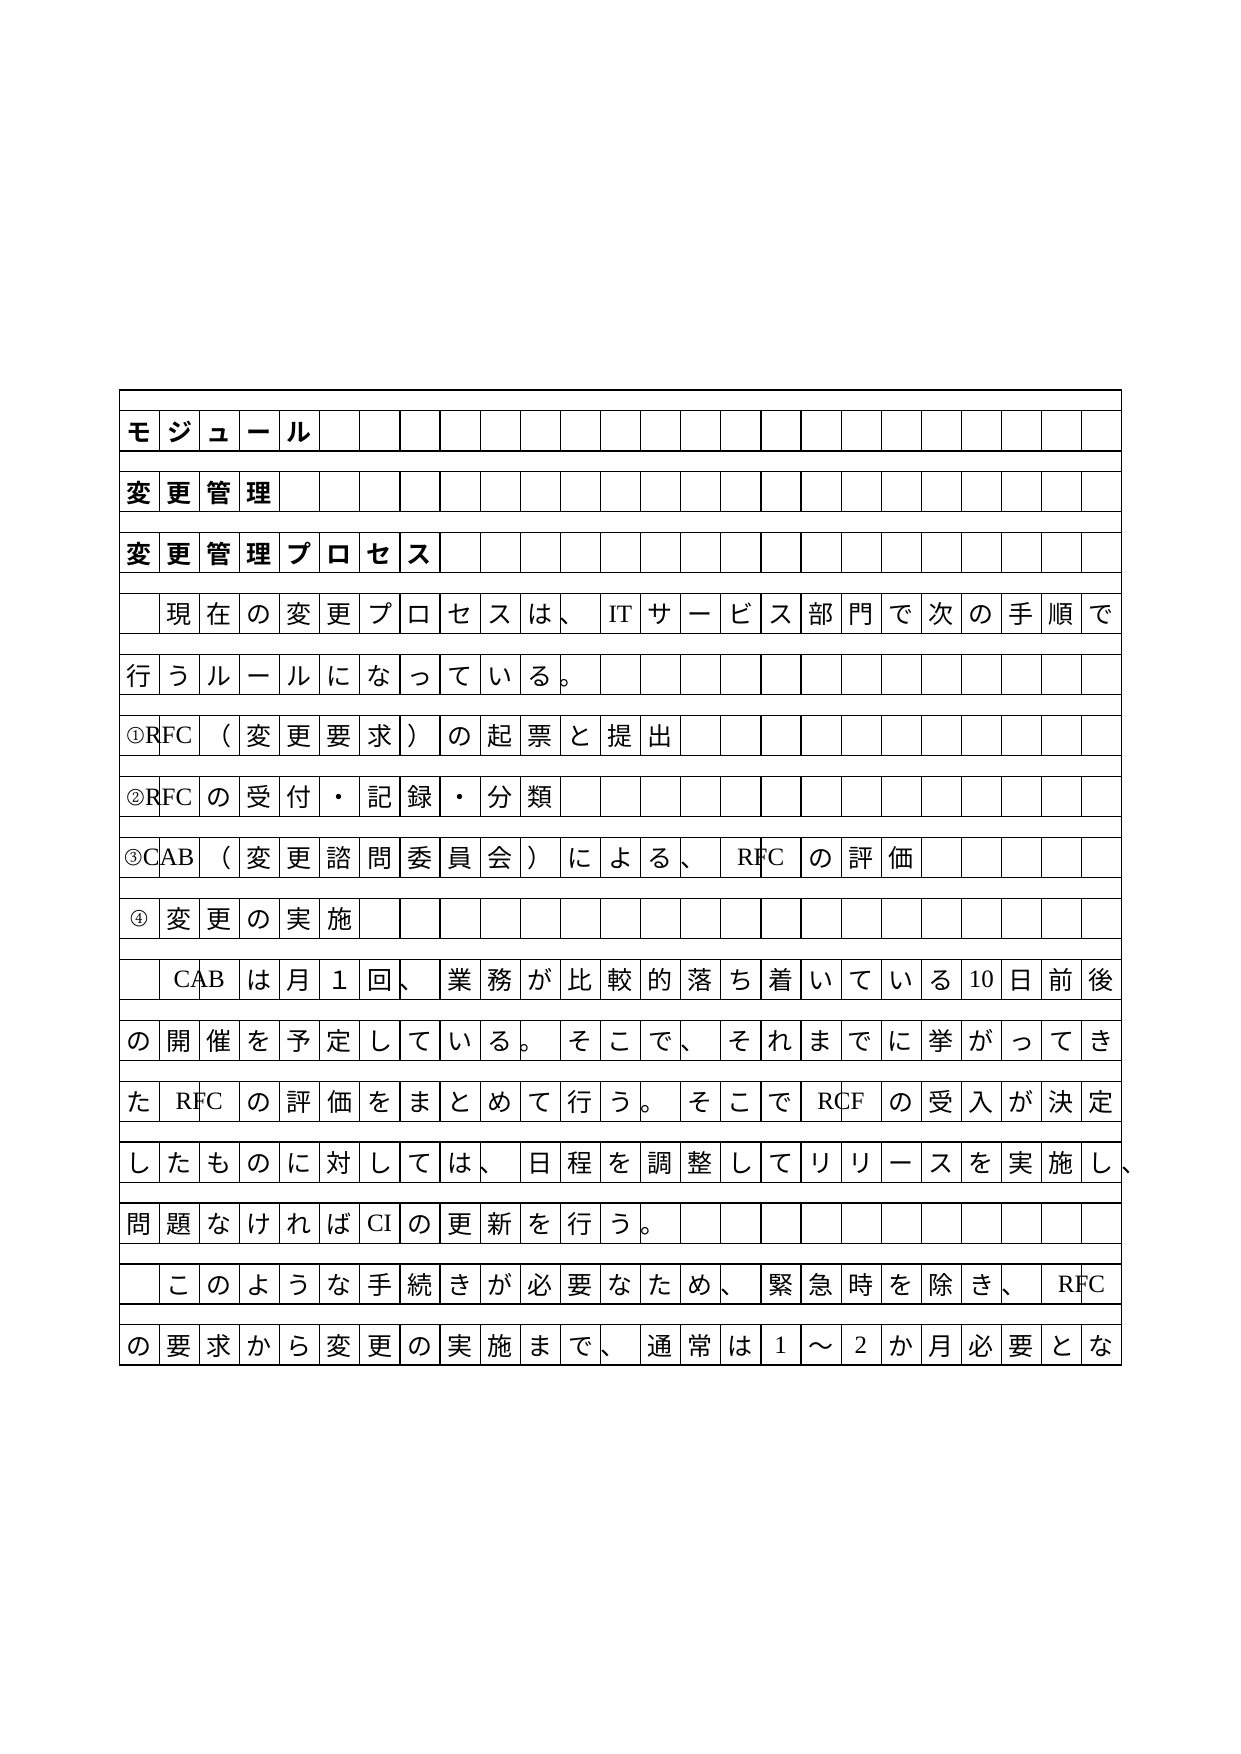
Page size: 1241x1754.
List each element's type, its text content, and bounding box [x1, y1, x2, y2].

text 現在の変更プロセスは、ITサービス部門で次の手順で行うルールになっている。 [120, 594, 159, 633]
text [1002, 472, 1041, 511]
text 現在の変更プロセスは、ITサービス部門で次の手順で行うルールになっている。 [200, 655, 239, 694]
text [721, 411, 760, 450]
text ④ [120, 899, 159, 938]
text このような手続きが必要なため、緊急時を除き、RFCの要求から変更の実施まで、通常は1～2か月必要となる。 [1042, 1265, 1081, 1303]
text ②RFCの受付・記録・分類 [521, 777, 560, 816]
text [120, 878, 1121, 898]
text ①RFC（変更要求）の起票と提出 [240, 716, 279, 755]
text このような手続きが必要なため、緊急時を除き、RFCの要求から変更の実施まで、通常は1～2か月必要となる。 [360, 1265, 399, 1303]
text ①RFC（変更要求）の起票と提出 [762, 716, 800, 755]
text ②RFCの受付・記録・分類 [120, 756, 1121, 776]
text 現在の変更プロセスは、ITサービス部門で次の手順で行うルールになっている。 [360, 594, 399, 633]
text ①RFC（変更要求）の起票と提出 [962, 716, 1001, 755]
text CABは月１回、業務が比較的落ち着いている10日前後の開催を予定している。そこで、それまでに挙がってきたRFCの評価をまとめて行う。そこでRCFの受入が決定したものに対しては、日程を調整してリリースを実施し、問題なければCIの更新を行う。 [120, 1000, 1121, 1020]
text ①RFC（変更要求）の起票と提出 [360, 716, 399, 755]
text 現在の変更プロセスは、ITサービス部門で次の手順で行うルールになっている。 [561, 655, 600, 694]
text [762, 472, 800, 511]
text 現在の変更プロセスは、ITサービス部門で次の手順で行うルールになっている。 [762, 655, 800, 694]
text ②RFCの受付・記録・分類 [481, 777, 520, 816]
text セ [360, 533, 399, 572]
text このような手続きが必要なため、緊急時を除き、RFCの要求から変更の実施まで、通常は1～2か月必要となる。 [1082, 1265, 1121, 1303]
text [601, 411, 640, 450]
text ③CAB（変更諮問委員会）による、RFCの評価 [1082, 838, 1121, 877]
text [441, 411, 480, 450]
text 現在の変更プロセスは、ITサービス部門で次の手順で行うルールになっている。 [160, 594, 199, 633]
text このような手続きが必要なため、緊急時を除き、RFCの要求から変更の実施まで、通常は1～2か月必要となる。 [521, 1325, 560, 1364]
text ①RFC（変更要求）の起票と提出 [521, 716, 560, 755]
text ②RFCの受付・記録・分類 [1082, 777, 1121, 816]
text 現在の変更プロセスは、ITサービス部門で次の手順で行うルールになっている。 [1002, 594, 1041, 633]
text [601, 472, 640, 511]
text ュ [200, 411, 239, 450]
text 現在の変更プロセスは、ITサービス部門で次の手順で行うルールになっている。 [320, 655, 359, 694]
text ③CAB（変更諮問委員会）による、RFCの評価 [280, 838, 319, 877]
text ①RFC（変更要求）の起票と提出 [160, 716, 199, 755]
text 現在の変更プロセスは、ITサービス部門で次の手順で行うルールになっている。 [240, 655, 279, 694]
text このような手続きが必要なため、緊急時を除き、RFCの要求から変更の実施まで、通常は1～2か月必要となる。 [962, 1325, 1001, 1364]
text ②RFCの受付・記録・分類 [1042, 777, 1081, 816]
text 現在の変更プロセスは、ITサービス部門で次の手順で行うルールになっている。 [922, 655, 961, 694]
text このような手続きが必要なため、緊急時を除き、RFCの要求から変更の実施まで、通常は1～2か月必要となる。 [1082, 1325, 1121, 1364]
text ①RFC（変更要求）の起票と提出 [561, 716, 600, 755]
text [842, 472, 881, 511]
text 現在の変更プロセスは、ITサービス部門で次の手順で行うルールになっている。 [681, 594, 720, 633]
text [802, 411, 841, 450]
text ①RFC（変更要求）の起票と提出 [320, 716, 359, 755]
text [922, 533, 961, 572]
text [922, 472, 961, 511]
text このような手続きが必要なため、緊急時を除き、RFCの要求から変更の実施まで、通常は1～2か月必要となる。 [561, 1265, 600, 1303]
text ②RFCの受付・記録・分類 [360, 777, 399, 816]
text このような手続きが必要なため、緊急時を除き、RFCの要求から変更の実施まで、通常は1～2か月必要となる。 [120, 1325, 159, 1364]
text CABは月１回、業務が比較的落ち着いている10日前後の開催を予定している。そこで、それまでに挙がってきたRFCの評価をまとめて行う。そこでRCFの受入が決定したものに対しては、日程を調整してリリースを実施し、問題なければCIの更新を行う。 [120, 1061, 1121, 1081]
text ②RFCの受付・記録・分類 [601, 777, 640, 816]
text 現在の変更プロセスは、ITサービス部門で次の手順で行うルールになっている。 [200, 594, 239, 633]
text このような手続きが必要なため、緊急時を除き、RFCの要求から変更の実施まで、通常は1～2か月必要となる。 [762, 1265, 800, 1303]
text ③CAB（変更諮問委員会）による、RFCの評価 [641, 838, 680, 877]
text [922, 411, 961, 450]
text ジ [160, 411, 199, 450]
text [481, 472, 520, 511]
text ス [401, 533, 439, 572]
text 理 [240, 472, 279, 511]
text [641, 899, 680, 938]
text [962, 899, 1001, 938]
text このような手続きが必要なため、緊急時を除き、RFCの要求から変更の実施まで、通常は1～2か月必要となる。 [641, 1325, 680, 1364]
text ①RFC（変更要求）の起票と提出 [481, 716, 520, 755]
text このような手続きが必要なため、緊急時を除き、RFCの要求から変更の実施まで、通常は1～2か月必要となる。 [320, 1325, 359, 1364]
text 現在の変更プロセスは、ITサービス部門で次の手順で行うルールになっている。 [561, 594, 600, 633]
text 実 [280, 899, 319, 938]
text ②RFCの受付・記録・分類 [802, 777, 841, 816]
text [882, 533, 921, 572]
text 現在の変更プロセスは、ITサービス部門で次の手順で行うルールになっている。 [481, 655, 520, 694]
text ②RFCの受付・記録・分類 [922, 777, 961, 816]
text [962, 472, 1001, 511]
text [320, 472, 359, 511]
text ③CAB（変更諮問委員会）による、RFCの評価 [521, 838, 560, 877]
text [401, 472, 439, 511]
text 現在の変更プロセスは、ITサービス部門で次の手順で行うルールになっている。 [842, 655, 881, 694]
text [561, 533, 600, 572]
text ②RFCの受付・記録・分類 [681, 777, 720, 816]
text ③CAB（変更諮問委員会）による、RFCの評価 [160, 838, 199, 877]
text このような手続きが必要なため、緊急時を除き、RFCの要求から変更の実施まで、通常は1～2か月必要となる。 [1002, 1265, 1041, 1303]
text [1042, 472, 1081, 511]
text 現在の変更プロセスは、ITサービス部門で次の手順で行うルールになっている。 [441, 655, 480, 694]
text [481, 411, 520, 450]
text [401, 411, 439, 450]
text 管 [200, 533, 239, 572]
text 現在の変更プロセスは、ITサービス部門で次の手順で行うルールになっている。 [1082, 655, 1121, 694]
text [1082, 472, 1121, 511]
text [120, 452, 1121, 471]
text ①RFC（変更要求）の起票と提出 [882, 716, 921, 755]
text 現在の変更プロセスは、ITサービス部門で次の手順で行うルールになっている。 [802, 655, 841, 694]
text ①RFC（変更要求）の起票と提出 [401, 716, 439, 755]
text ③CAB（変更諮問委員会）による、RFCの評価 [481, 838, 520, 877]
text このような手続きが必要なため、緊急時を除き、RFCの要求から変更の実施まで、通常は1～2か月必要となる。 [561, 1325, 600, 1364]
text ③CAB（変更諮問委員会）による、RFCの評価 [360, 838, 399, 877]
text [441, 899, 480, 938]
text [521, 899, 560, 938]
text [360, 472, 399, 511]
text [1002, 899, 1041, 938]
text 現在の変更プロセスは、ITサービス部門で次の手順で行うルールになっている。 [441, 594, 480, 633]
text このような手続きが必要なため、緊急時を除き、RFCの要求から変更の実施まで、通常は1～2か月必要となる。 [200, 1265, 239, 1303]
text [1042, 411, 1081, 450]
text ③CAB（変更諮問委員会）による、RFCの評価 [120, 838, 159, 877]
text CABは月１回、業務が比較的落ち着いている10日前後の開催を予定している。そこで、それまでに挙がってきたRFCの評価をまとめて行う。そこでRCFの受入が決定したものに対しては、日程を調整してリリースを実施し、問題なければCIの更新を行う。 [120, 1122, 1121, 1141]
text [922, 899, 961, 938]
text このような手続きが必要なため、緊急時を除き、RFCの要求から変更の実施まで、通常は1～2か月必要となる。 [842, 1265, 881, 1303]
text 現在の変更プロセスは、ITサービス部門で次の手順で行うルールになっている。 [762, 594, 800, 633]
text ー [240, 411, 279, 450]
text [802, 899, 841, 938]
text ③CAB（変更諮問委員会）による、RFCの評価 [401, 838, 439, 877]
text 現在の変更プロセスは、ITサービス部門で次の手順で行うルールになっている。 [601, 655, 640, 694]
text このような手続きが必要なため、緊急時を除き、RFCの要求から変更の実施まで、通常は1～2か月必要となる。 [280, 1265, 319, 1303]
text [521, 411, 560, 450]
text このような手続きが必要なため、緊急時を除き、RFCの要求から変更の実施まで、通常は1～2か月必要となる。 [120, 1265, 159, 1303]
text 現在の変更プロセスは、ITサービス部門で次の手順で行うルールになっている。 [280, 594, 319, 633]
text CABは月１回、業務が比較的落ち着いている10日前後の開催を予定している。そこで、それまでに挙がってきたRFCの評価をまとめて行う。そこでRCFの受入が決定したものに対しては、日程を調整してリリースを実施し、問題なければCIの更新を行う。 [120, 939, 1121, 959]
text ①RFC（変更要求）の起票と提出 [1002, 716, 1041, 755]
text [521, 533, 560, 572]
text ②RFCの受付・記録・分類 [842, 777, 881, 816]
text [481, 533, 520, 572]
text [601, 899, 640, 938]
text ③CAB（変更諮問委員会）による、RFCの評価 [802, 838, 841, 877]
text [962, 411, 1001, 450]
text [521, 472, 560, 511]
text ①RFC（変更要求）の起票と提出 [842, 716, 881, 755]
text ③CAB（変更諮問委員会）による、RFCの評価 [441, 838, 480, 877]
text ③CAB（変更諮問委員会）による、RFCの評価 [922, 838, 961, 877]
text 現在の変更プロセスは、ITサービス部門で次の手順で行うルールになっている。 [962, 655, 1001, 694]
text [1042, 533, 1081, 572]
text [1002, 411, 1041, 450]
text [1002, 533, 1041, 572]
text 現在の変更プロセスは、ITサービス部門で次の手順で行うルールになっている。 [120, 634, 1121, 654]
text ル [280, 411, 319, 450]
text ③CAB（変更諮問委員会）による、RFCの評価 [842, 838, 881, 877]
text 更 [200, 899, 239, 938]
text このような手続きが必要なため、緊急時を除き、RFCの要求から変更の実施まで、通常は1～2か月必要となる。 [120, 1305, 1121, 1324]
text 現在の変更プロセスは、ITサービス部門で次の手順で行うルールになっている。 [802, 594, 841, 633]
text このような手続きが必要なため、緊急時を除き、RFCの要求から変更の実施まで、通常は1～2か月必要となる。 [681, 1325, 720, 1364]
text ③CAB（変更諮問委員会）による、RFCの評価 [1042, 838, 1081, 877]
text このような手続きが必要なため、緊急時を除き、RFCの要求から変更の実施まで、通常は1～2か月必要となる。 [721, 1265, 760, 1303]
text このような手続きが必要なため、緊急時を除き、RFCの要求から変更の実施まで、通常は1～2か月必要となる。 [762, 1325, 800, 1364]
text このような手続きが必要なため、緊急時を除き、RFCの要求から変更の実施まで、通常は1～2か月必要となる。 [160, 1325, 199, 1364]
text このような手続きが必要なため、緊急時を除き、RFCの要求から変更の実施まで、通常は1～2か月必要となる。 [240, 1265, 279, 1303]
text [721, 533, 760, 572]
text 現在の変更プロセスは、ITサービス部門で次の手順で行うルールになっている。 [922, 594, 961, 633]
text ②RFCの受付・記録・分類 [1002, 777, 1041, 816]
text このような手続きが必要なため、緊急時を除き、RFCの要求から変更の実施まで、通常は1～2か月必要となる。 [681, 1265, 720, 1303]
text ①RFC（変更要求）の起票と提出 [280, 716, 319, 755]
text ①RFC（変更要求）の起票と提出 [120, 716, 159, 755]
text ③CAB（変更諮問委員会）による、RFCの評価 [882, 838, 921, 877]
text ②RFCの受付・記録・分類 [882, 777, 921, 816]
text 現在の変更プロセスは、ITサービス部門で次の手順で行うルールになっている。 [360, 655, 399, 694]
text ③CAB（変更諮問委員会）による、RFCの評価 [721, 838, 760, 877]
text このような手続きが必要なため、緊急時を除き、RFCの要求から変更の実施まで、通常は1～2か月必要となる。 [200, 1325, 239, 1364]
text このような手続きが必要なため、緊急時を除き、RFCの要求から変更の実施まで、通常は1～2か月必要となる。 [1002, 1325, 1041, 1364]
text 現在の変更プロセスは、ITサービス部門で次の手順で行うルールになっている。 [160, 655, 199, 694]
text [882, 472, 921, 511]
text 現在の変更プロセスは、ITサービス部門で次の手順で行うルールになっている。 [681, 655, 720, 694]
text [441, 533, 480, 572]
text 理 [240, 533, 279, 572]
text このような手続きが必要なため、緊急時を除き、RFCの要求から変更の実施まで、通常は1～2か月必要となる。 [1042, 1325, 1081, 1364]
text ①RFC（変更要求）の起票と提出 [802, 716, 841, 755]
text [481, 899, 520, 938]
text 変 [120, 533, 159, 572]
text ①RFC（変更要求）の起票と提出 [120, 695, 1121, 715]
text [561, 472, 600, 511]
text このような手続きが必要なため、緊急時を除き、RFCの要求から変更の実施まで、通常は1～2か月必要となる。 [882, 1265, 921, 1303]
text 現在の変更プロセスは、ITサービス部門で次の手順で行うルールになっている。 [962, 594, 1001, 633]
text 現在の変更プロセスは、ITサービス部門で次の手順で行うルールになっている。 [1082, 594, 1121, 633]
text 現在の変更プロセスは、ITサービス部門で次の手順で行うルールになっている。 [641, 655, 680, 694]
text ③CAB（変更諮問委員会）による、RFCの評価 [601, 838, 640, 877]
text [762, 533, 800, 572]
text ②RFCの受付・記録・分類 [320, 777, 359, 816]
text [1082, 411, 1121, 450]
text 現在の変更プロセスは、ITサービス部門で次の手順で行うルールになっている。 [320, 594, 359, 633]
text ②RFCの受付・記録・分類 [120, 777, 159, 816]
text ロ [320, 533, 359, 572]
text [641, 472, 680, 511]
text このような手続きが必要なため、緊急時を除き、RFCの要求から変更の実施まで、通常は1～2か月必要となる。 [882, 1325, 921, 1364]
text ③CAB（変更諮問委員会）による、RFCの評価 [120, 817, 1121, 837]
text ①RFC（変更要求）の起票と提出 [601, 716, 640, 755]
text ③CAB（変更諮問委員会）による、RFCの評価 [200, 838, 239, 877]
text [120, 512, 1121, 532]
text ①RFC（変更要求）の起票と提出 [922, 716, 961, 755]
text [1082, 533, 1121, 572]
text ②RFCの受付・記録・分類 [721, 777, 760, 816]
text ②RFCの受付・記録・分類 [641, 777, 680, 816]
text ②RFCの受付・記録・分類 [160, 777, 199, 816]
text 現在の変更プロセスは、ITサービス部門で次の手順で行うルールになっている。 [521, 655, 560, 694]
text 現在の変更プロセスは、ITサービス部門で次の手順で行うルールになっている。 [481, 594, 520, 633]
text ①RFC（変更要求）の起票と提出 [721, 716, 760, 755]
text 更 [160, 472, 199, 511]
text [681, 472, 720, 511]
text 現在の変更プロセスは、ITサービス部門で次の手順で行うルールになっている。 [1042, 655, 1081, 694]
text ①RFC（変更要求）の起票と提出 [681, 716, 720, 755]
text ③CAB（変更諮問委員会）による、RFCの評価 [561, 838, 600, 877]
text このような手続きが必要なため、緊急時を除き、RFCの要求から変更の実施まで、通常は1～2か月必要となる。 [401, 1325, 439, 1364]
text このような手続きが必要なため、緊急時を除き、RFCの要求から変更の実施まで、通常は1～2か月必要となる。 [922, 1325, 961, 1364]
text ②RFCの受付・記録・分類 [441, 777, 480, 816]
text 現在の変更プロセスは、ITサービス部門で次の手順で行うルールになっている。 [1002, 655, 1041, 694]
text 現在の変更プロセスは、ITサービス部門で次の手順で行うルールになっている。 [882, 655, 921, 694]
text [360, 899, 399, 938]
text このような手続きが必要なため、緊急時を除き、RFCの要求から変更の実施まで、通常は1～2か月必要となる。 [962, 1265, 1001, 1303]
text 現在の変更プロセスは、ITサービス部門で次の手順で行うルールになっている。 [721, 594, 760, 633]
text 現在の変更プロセスは、ITサービス部門で次の手順で行うルールになっている。 [842, 594, 881, 633]
text [721, 472, 760, 511]
text 現在の変更プロセスは、ITサービス部門で次の手順で行うルールになっている。 [401, 655, 439, 694]
text このような手続きが必要なため、緊急時を除き、RFCの要求から変更の実施まで、通常は1～2か月必要となる。 [280, 1325, 319, 1364]
text 現在の変更プロセスは、ITサービス部門で次の手順で行うルールになっている。 [120, 573, 1121, 593]
text モ [120, 411, 159, 450]
text このような手続きが必要なため、緊急時を除き、RFCの要求から変更の実施まで、通常は1～2か月必要となる。 [802, 1325, 841, 1364]
text ②RFCの受付・記録・分類 [962, 777, 1001, 816]
text ③CAB（変更諮問委員会）による、RFCの評価 [962, 838, 1001, 877]
text 現在の変更プロセスは、ITサービス部門で次の手順で行うルールになっている。 [882, 594, 921, 633]
text ①RFC（変更要求）の起票と提出 [641, 716, 680, 755]
text [320, 411, 359, 450]
text 現在の変更プロセスは、ITサービス部門で次の手順で行うルールになっている。 [280, 655, 319, 694]
text このような手続きが必要なため、緊急時を除き、RFCの要求から変更の実施まで、通常は1～2か月必要となる。 [441, 1325, 480, 1364]
text [601, 533, 640, 572]
text [882, 899, 921, 938]
text このような手続きが必要なため、緊急時を除き、RFCの要求から変更の実施まで、通常は1～2か月必要となる。 [641, 1265, 680, 1303]
text ②RFCの受付・記録・分類 [280, 777, 319, 816]
text ③CAB（変更諮問委員会）による、RFCの評価 [762, 838, 800, 877]
text 現在の変更プロセスは、ITサービス部門で次の手順で行うルールになっている。 [240, 594, 279, 633]
text [1042, 899, 1081, 938]
text ③CAB（変更諮問委員会）による、RFCの評価 [240, 838, 279, 877]
text このような手続きが必要なため、緊急時を除き、RFCの要求から変更の実施まで、通常は1～2か月必要となる。 [481, 1325, 520, 1364]
text 更 [160, 533, 199, 572]
text このような手続きが必要なため、緊急時を除き、RFCの要求から変更の実施まで、通常は1～2か月必要となる。 [441, 1265, 480, 1303]
text このような手続きが必要なため、緊急時を除き、RFCの要求から変更の実施まで、通常は1～2か月必要となる。 [160, 1265, 199, 1303]
text [360, 411, 399, 450]
text 現在の変更プロセスは、ITサービス部門で次の手順で行うルールになっている。 [721, 655, 760, 694]
text [681, 899, 720, 938]
text ②RFCの受付・記録・分類 [240, 777, 279, 816]
text このような手続きが必要なため、緊急時を除き、RFCの要求から変更の実施まで、通常は1～2か月必要となる。 [601, 1265, 640, 1303]
text [641, 411, 680, 450]
text ②RFCの受付・記録・分類 [762, 777, 800, 816]
text このような手続きが必要なため、緊急時を除き、RFCの要求から変更の実施まで、通常は1～2か月必要となる。 [842, 1325, 881, 1364]
text このような手続きが必要なため、緊急時を除き、RFCの要求から変更の実施まで、通常は1～2か月必要となる。 [721, 1325, 760, 1364]
text [721, 899, 760, 938]
text [802, 472, 841, 511]
text ①RFC（変更要求）の起票と提出 [200, 716, 239, 755]
text [681, 533, 720, 572]
text ②RFCの受付・記録・分類 [401, 777, 439, 816]
text [1082, 899, 1121, 938]
text 現在の変更プロセスは、ITサービス部門で次の手順で行うルールになっている。 [401, 594, 439, 633]
text [120, 391, 1121, 410]
text 施 [320, 899, 359, 938]
text [842, 899, 881, 938]
text プ [280, 533, 319, 572]
text [681, 411, 720, 450]
text [962, 533, 1001, 572]
text このような手続きが必要なため、緊急時を除き、RFCの要求から変更の実施まで、通常は1～2か月必要となる。 [360, 1325, 399, 1364]
text ①RFC（変更要求）の起票と提出 [1042, 716, 1081, 755]
text [882, 411, 921, 450]
text 変 [120, 472, 159, 511]
text 現在の変更プロセスは、ITサービス部門で次の手順で行うルールになっている。 [521, 594, 560, 633]
text ③CAB（変更諮問委員会）による、RFCの評価 [681, 838, 720, 877]
text 管 [200, 472, 239, 511]
text このような手続きが必要なため、緊急時を除き、RFCの要求から変更の実施まで、通常は1～2か月必要となる。 [120, 1244, 1121, 1263]
text [401, 899, 439, 938]
text ①RFC（変更要求）の起票と提出 [441, 716, 480, 755]
text 現在の変更プロセスは、ITサービス部門で次の手順で行うルールになっている。 [120, 655, 159, 694]
text 現在の変更プロセスは、ITサービス部門で次の手順で行うルールになっている。 [601, 594, 640, 633]
text このような手続きが必要なため、緊急時を除き、RFCの要求から変更の実施まで、通常は1～2か月必要となる。 [802, 1265, 841, 1303]
text の [240, 899, 279, 938]
text ①RFC（変更要求）の起票と提出 [1082, 716, 1121, 755]
text 現在の変更プロセスは、ITサービス部門で次の手順で行うルールになっている。 [641, 594, 680, 633]
text 変 [160, 899, 199, 938]
text CABは月１回、業務が比較的落ち着いている10日前後の開催を予定している。そこで、それまでに挙がってきたRFCの評価をまとめて行う。そこでRCFの受入が決定したものに対しては、日程を調整してリリースを実施し、問題なければCIの更新を行う。 [120, 1183, 1121, 1202]
text このような手続きが必要なため、緊急時を除き、RFCの要求から変更の実施まで、通常は1～2か月必要となる。 [320, 1265, 359, 1303]
text このような手続きが必要なため、緊急時を除き、RFCの要求から変更の実施まで、通常は1～2か月必要となる。 [401, 1265, 439, 1303]
text このような手続きが必要なため、緊急時を除き、RFCの要求から変更の実施まで、通常は1～2か月必要となる。 [922, 1265, 961, 1303]
text [641, 533, 680, 572]
text このような手続きが必要なため、緊急時を除き、RFCの要求から変更の実施まで、通常は1～2か月必要となる。 [601, 1325, 640, 1364]
text ③CAB（変更諮問委員会）による、RFCの評価 [320, 838, 359, 877]
text [842, 411, 881, 450]
text [842, 533, 881, 572]
text [561, 899, 600, 938]
text [802, 533, 841, 572]
text ②RFCの受付・記録・分類 [200, 777, 239, 816]
text ②RFCの受付・記録・分類 [561, 777, 600, 816]
text [280, 472, 319, 511]
text このような手続きが必要なため、緊急時を除き、RFCの要求から変更の実施まで、通常は1～2か月必要となる。 [240, 1325, 279, 1364]
text ③CAB（変更諮問委員会）による、RFCの評価 [1002, 838, 1041, 877]
text [762, 411, 800, 450]
text このような手続きが必要なため、緊急時を除き、RFCの要求から変更の実施まで、通常は1～2か月必要となる。 [481, 1265, 520, 1303]
text このような手続きが必要なため、緊急時を除き、RFCの要求から変更の実施まで、通常は1～2か月必要となる。 [521, 1265, 560, 1303]
text 現在の変更プロセスは、ITサービス部門で次の手順で行うルールになっている。 [1042, 594, 1081, 633]
text [762, 899, 800, 938]
text [561, 411, 600, 450]
text [441, 472, 480, 511]
